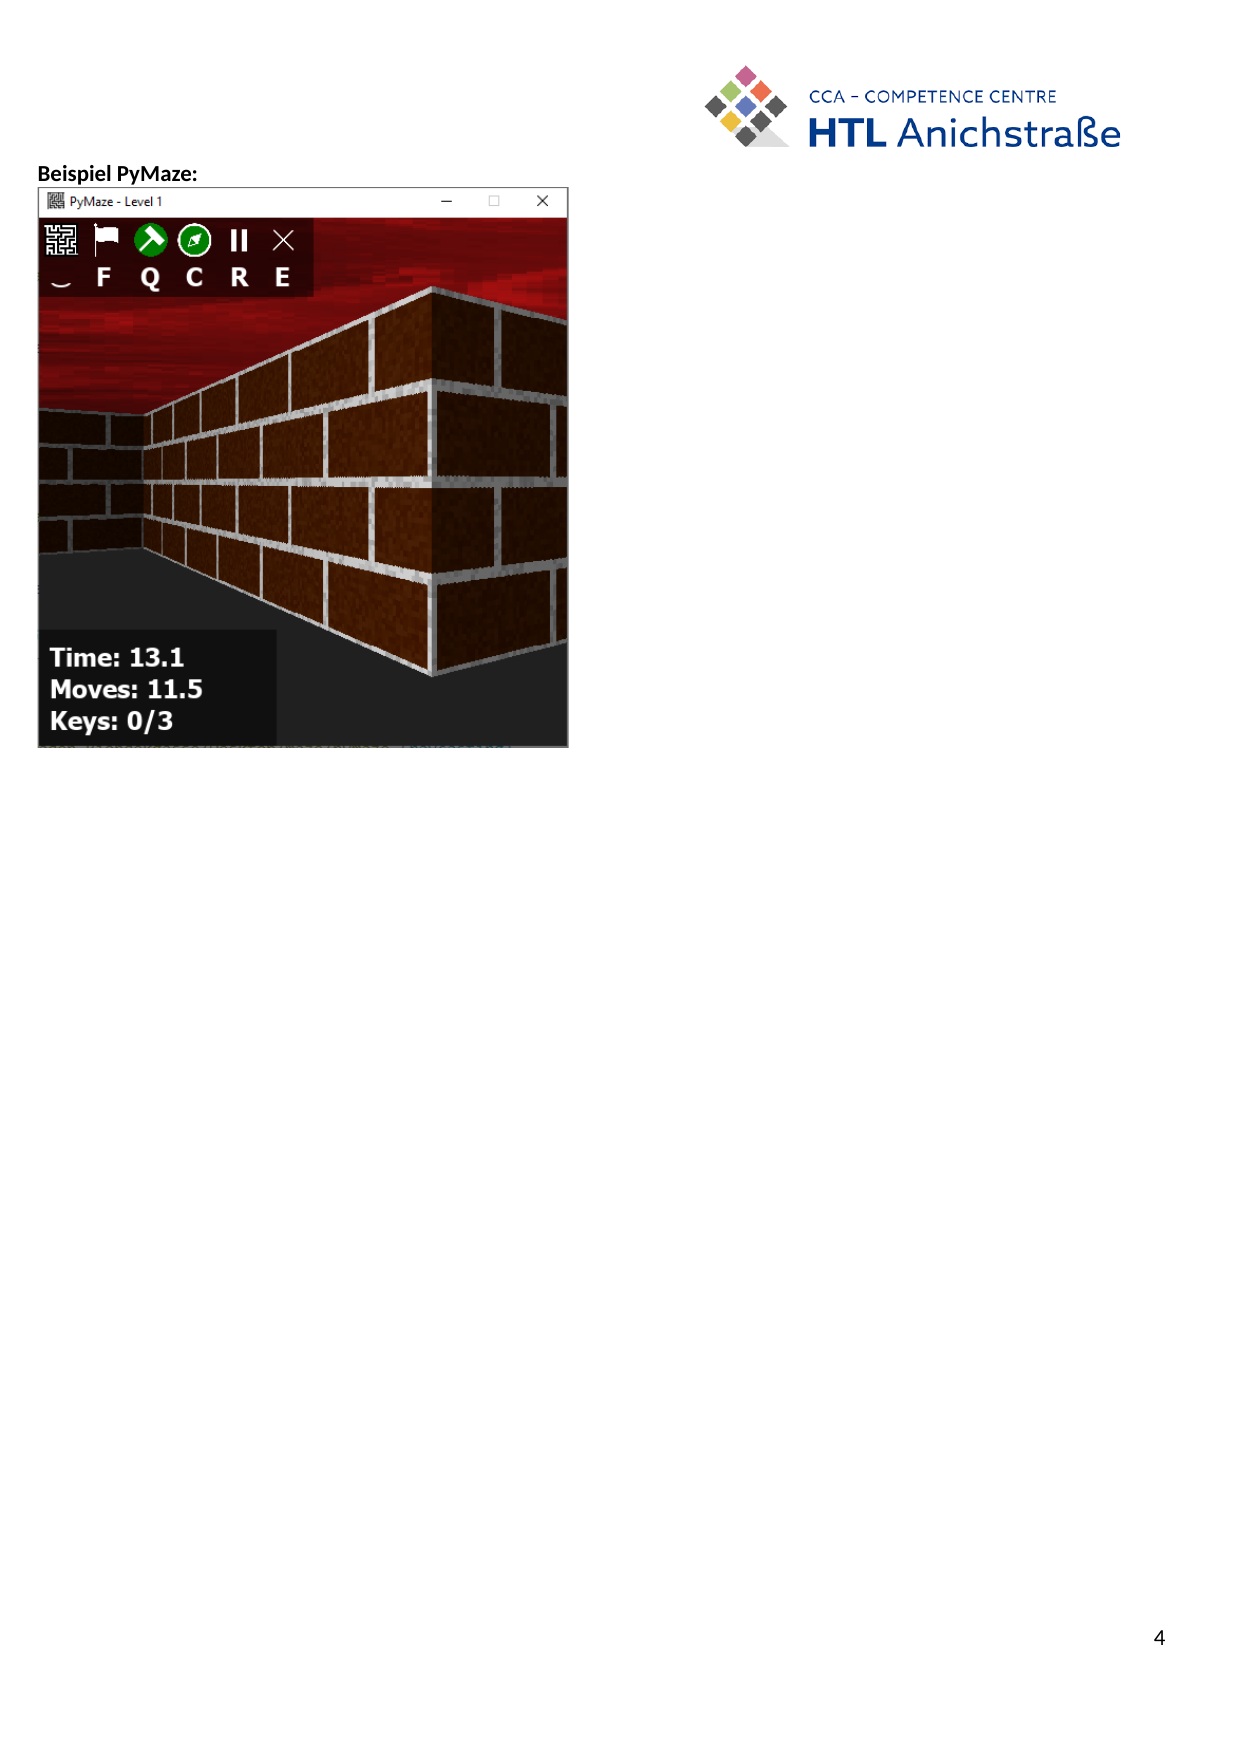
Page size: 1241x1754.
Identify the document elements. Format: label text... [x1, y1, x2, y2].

list Beispiel PyMaze: [37, 159, 1165, 187]
